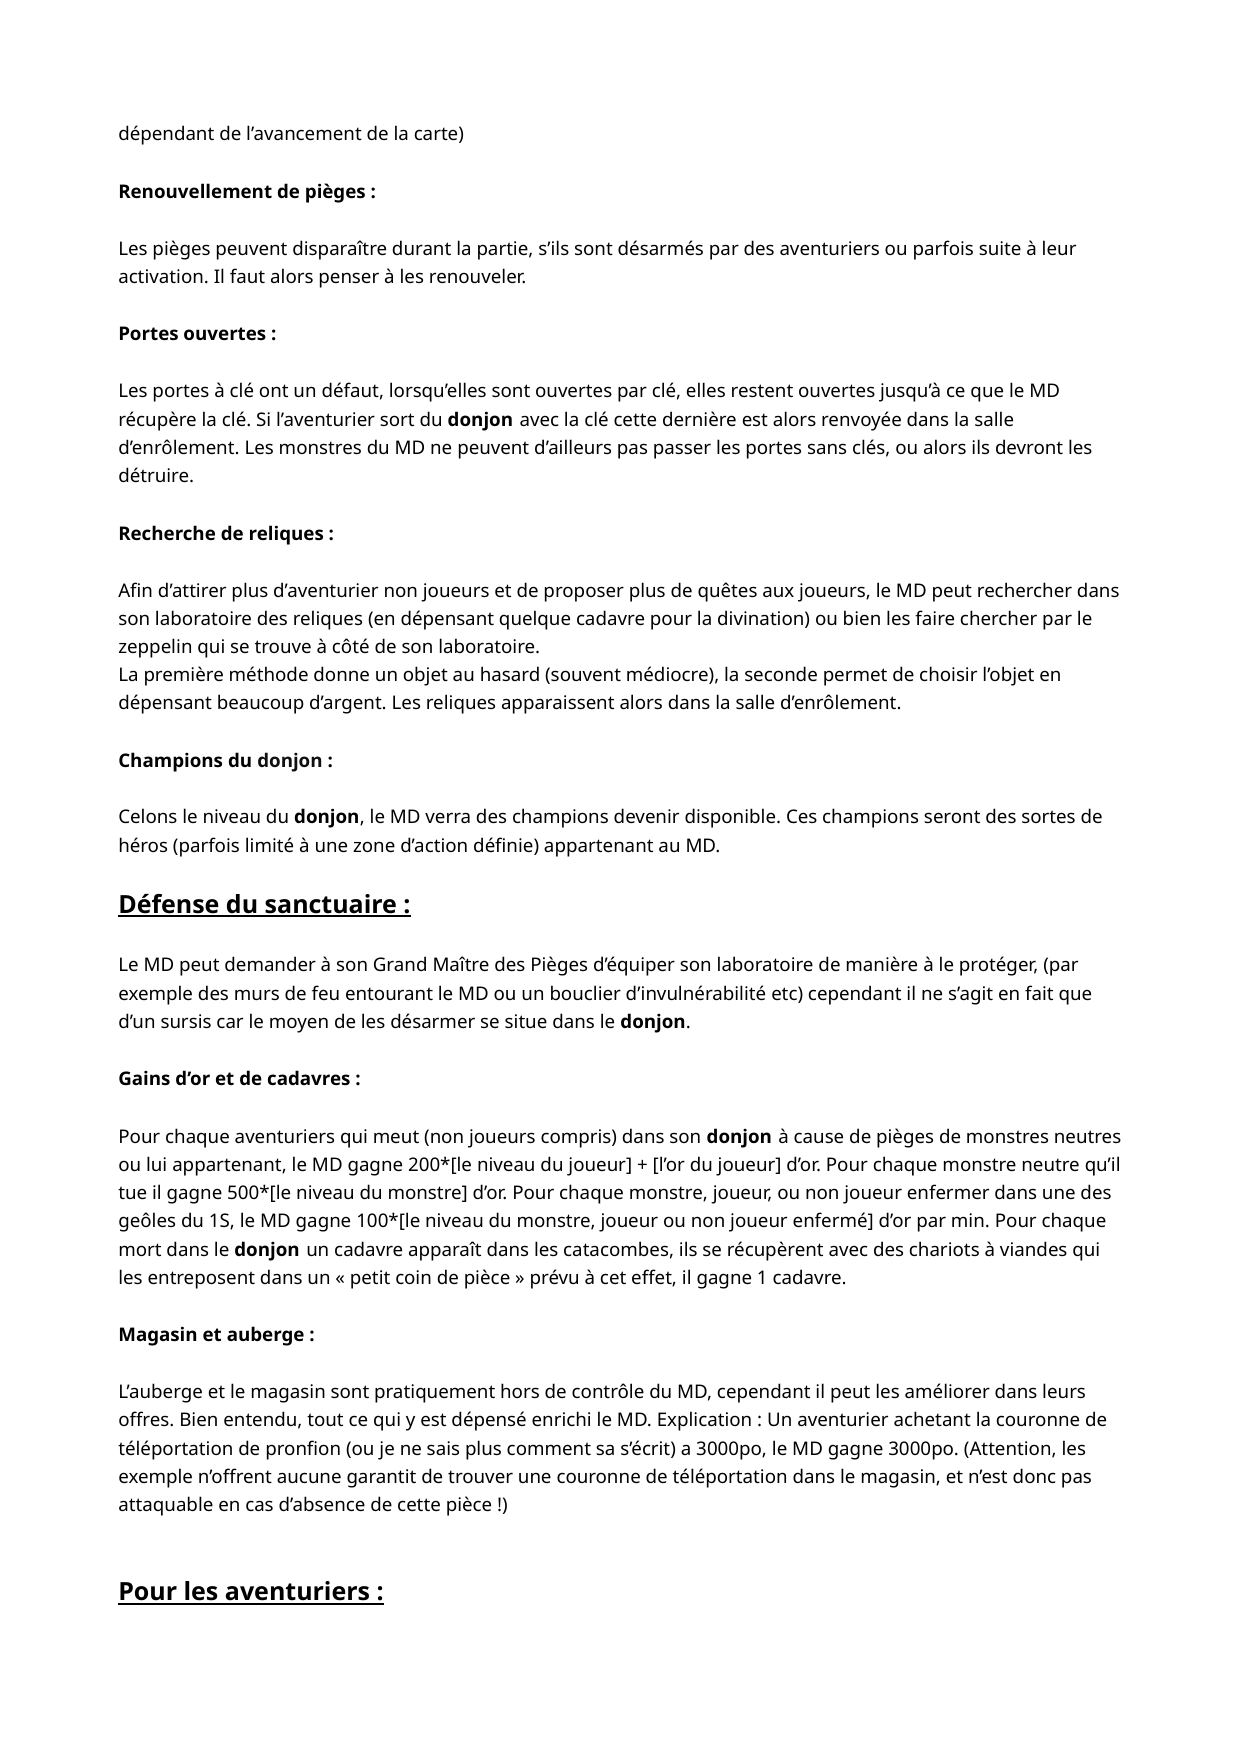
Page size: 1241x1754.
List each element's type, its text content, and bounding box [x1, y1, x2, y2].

text dépendant de l’avancement de la carte) Renouvellement de pièges : Les pièges peuvent disparaître durant la partie, s’ils sont désarmés par des aventuriers ou parfois suite à leur activation. Il faut alors penser à les renouveler. Portes ouvertes : Les portes à clé ont un défaut, lorsqu’elles sont ouvertes par clé, elles restent ouvertes jusqu’à ce que le MD récupère la clé. Si l’aventurier sort du donjon avec la clé cette dernière est alors renvoyée dans la salle d’enrôlement. Les monstres du MD ne peuvent d’ailleurs pas passer les portes sans clés, ou alors ils devront les détruire. Recherche de reliques : Afin d’attirer plus d’aventurier non joueurs et de proposer plus de quêtes aux joueurs, le MD peut rechercher dans son laboratoire des reliques (en dépensant quelque cadavre pour la divination) ou bien les faire chercher par le zeppelin qui se trouve à côté de son laboratoire. La première méthode donne un objet au hasard (souvent médiocre), la seconde permet de choisir l’objet en dépensant beaucoup d’argent. Les reliques apparaissent alors dans la salle d’enrôlement. Champions du donjon : Celons le niveau du donjon, le MD verra des champions devenir disponible. Ces champions seront des sortes de héros (parfois limité à une zone d’action définie) appartenant au MD. Défense du sanctuaire : Le MD peut demander à son Grand Maître des Pièges d’équiper son laboratoire de manière à le protéger, (par exemple des murs de feu entourant le MD ou un bouclier d’invulnérabilité etc) cependant il ne s’agit en fait que d’un sursis car le moyen de les désarmer se situe dans le donjon. Gains d’or et de cadavres : Pour chaque aventuriers qui meut (non joueurs compris) dans son donjon à cause de pièges de monstres neutres ou lui appartenant, le MD gagne 200*[le niveau du joueur] + [l’or du joueur] d’or. Pour chaque monstre neutre qu’il tue il gagne 500*[le niveau du monstre] d’or. Pour chaque monstre, joueur, ou non joueur enfermer dans une des geôles du 1S, le MD gagne 100*[le niveau du monstre, joueur ou non joueur enfermé] d’or par min. Pour chaque mort dans le donjon un cadavre apparaît dans les catacombes, ils se récupèrent avec des chariots à viandes qui les entreposent dans un « petit coin de pièce » prévu à cet effet, il gagne 1 cadavre. Magasin et auberge : L’auberge et le magasin sont pratiquement hors de contrôle du MD, cependant il peut les améliorer dans leurs offres. Bien entendu, tout ce qui y est dépensé enrichi le MD. Explication : Un aventurier achetant la couronne de téléportation de pronfion (ou je ne sais plus comment sa s’écrit) a 3000po, le MD gagne 3000po. (Attention, les exemple n’offrent aucune garantit de trouver une couronne de téléportation dans le magasin, et n’est donc pas attaquable en cas d’absence de cette pièce !) Pour les aventuriers : [118, 118, 1122, 1608]
